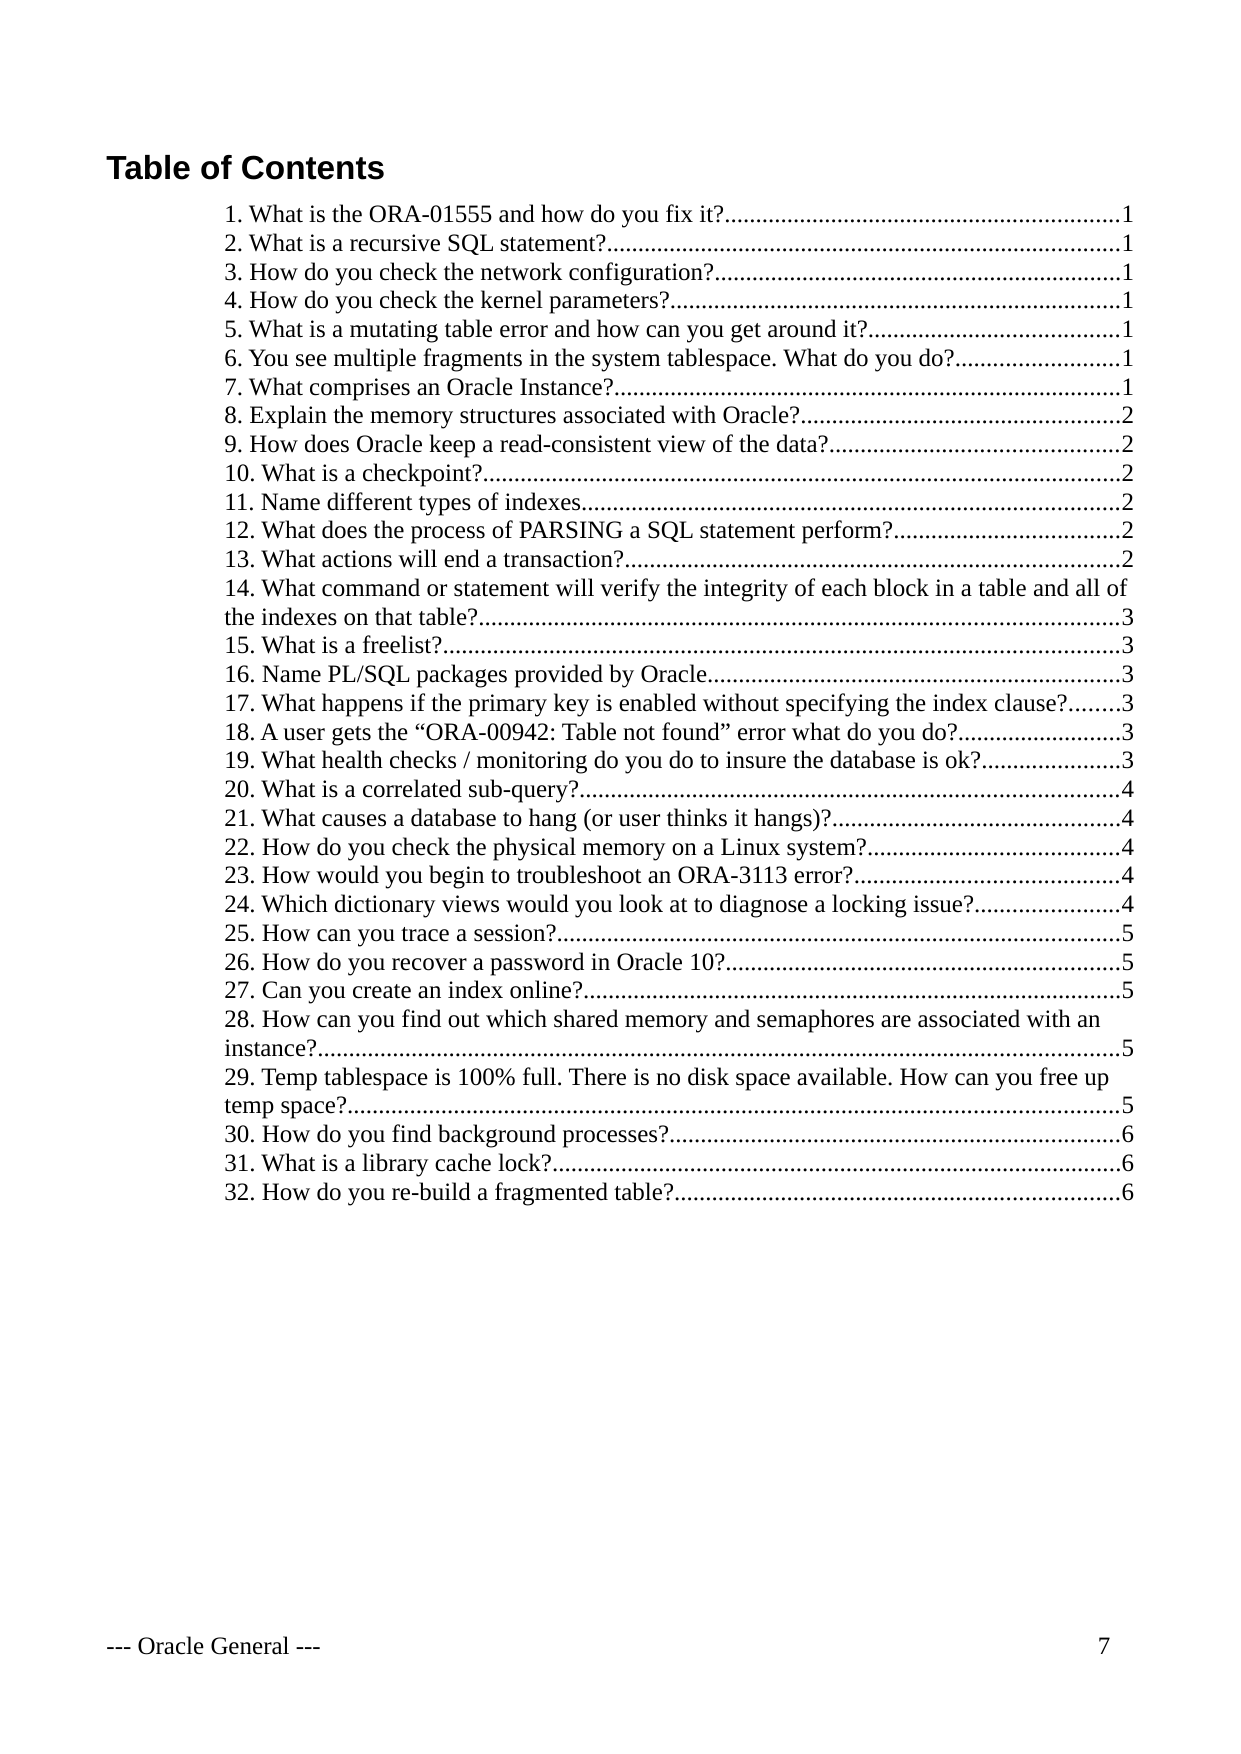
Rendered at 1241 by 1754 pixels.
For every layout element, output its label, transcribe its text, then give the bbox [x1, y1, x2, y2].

text 24. Which dictionary views would you look at to diagnose a locking issue? 4 [224, 889, 1134, 918]
text 2. What is a recursive SQL statement? 1 [224, 228, 1134, 257]
text 26. How do you recover a password in Oracle 10? 5 [224, 947, 1134, 975]
text 3. How do you check the network configuration? 1 [224, 257, 1134, 285]
text 27. Can you create an index online? 5 [224, 975, 1134, 1004]
text 18. A user gets the “ORA-00942: Table not found” error what do you do? 3 [224, 717, 1134, 745]
text 6. You see multiple fragments in the system tablespace. What do you do? 1 [224, 343, 1134, 372]
text 13. What actions will end a transaction? 2 [224, 544, 1134, 573]
text 29. Temp tablespace is 100% full. There is no disk space available. How can you free up temp space? 5 [224, 1062, 1134, 1119]
text 8. Explain the memory structures associated with Oracle? 2 [224, 400, 1134, 429]
text 10. What is a checkpoint? 2 [224, 458, 1134, 487]
text 17. What happens if the primary key is enabled without specifying the index clause? 3 [224, 688, 1134, 717]
text 25. How can you trace a session? 5 [224, 918, 1134, 947]
text 28. How can you find out which shared memory and semaphores are associated with an instance? 5 [224, 1004, 1134, 1062]
text 23. How would you begin to troubleshoot an ORA-3113 error? 4 [224, 860, 1134, 889]
text 32. How do you re-build a fragmented table? 6 [224, 1177, 1134, 1205]
text 1. What is the ORA-01555 and how do you fix it? 1 [224, 199, 1134, 228]
text 5. What is a mutating table error and how can you get around it? 1 [224, 314, 1134, 343]
text 15. What is a freelist? 3 [224, 630, 1134, 659]
text 31. What is a library cache lock? 6 [224, 1148, 1134, 1177]
text 14. What command or statement will verify the integrity of each block in a table and all of the indexes on that table? 3 [224, 573, 1134, 630]
text 20. What is a correlated sub-query? 4 [224, 774, 1134, 803]
text 4. How do you check the kernel parameters? 1 [224, 285, 1134, 314]
text 21. What causes a database to hang (or user thinks it hangs)? 4 [224, 803, 1134, 832]
text 7. What comprises an Oracle Instance? 1 [224, 372, 1134, 400]
text 11. Name different types of indexes. 2 [224, 487, 1134, 515]
text 30. How do you find background processes? 6 [224, 1119, 1134, 1148]
text 9. How does Oracle keep a read-consistent view of the data? 2 [224, 429, 1134, 458]
text 22. How do you check the physical memory on a Linux system? 4 [224, 832, 1134, 860]
text 19. What health checks / monitoring do you do to insure the database is ok? 3 [224, 745, 1134, 774]
text 12. What does the process of PARSING a SQL statement perform? 2 [224, 515, 1134, 544]
subtitle Table of Contents [106, 148, 1134, 187]
text 16. Name PL/SQL packages provided by Oracle. 3 [224, 659, 1134, 688]
